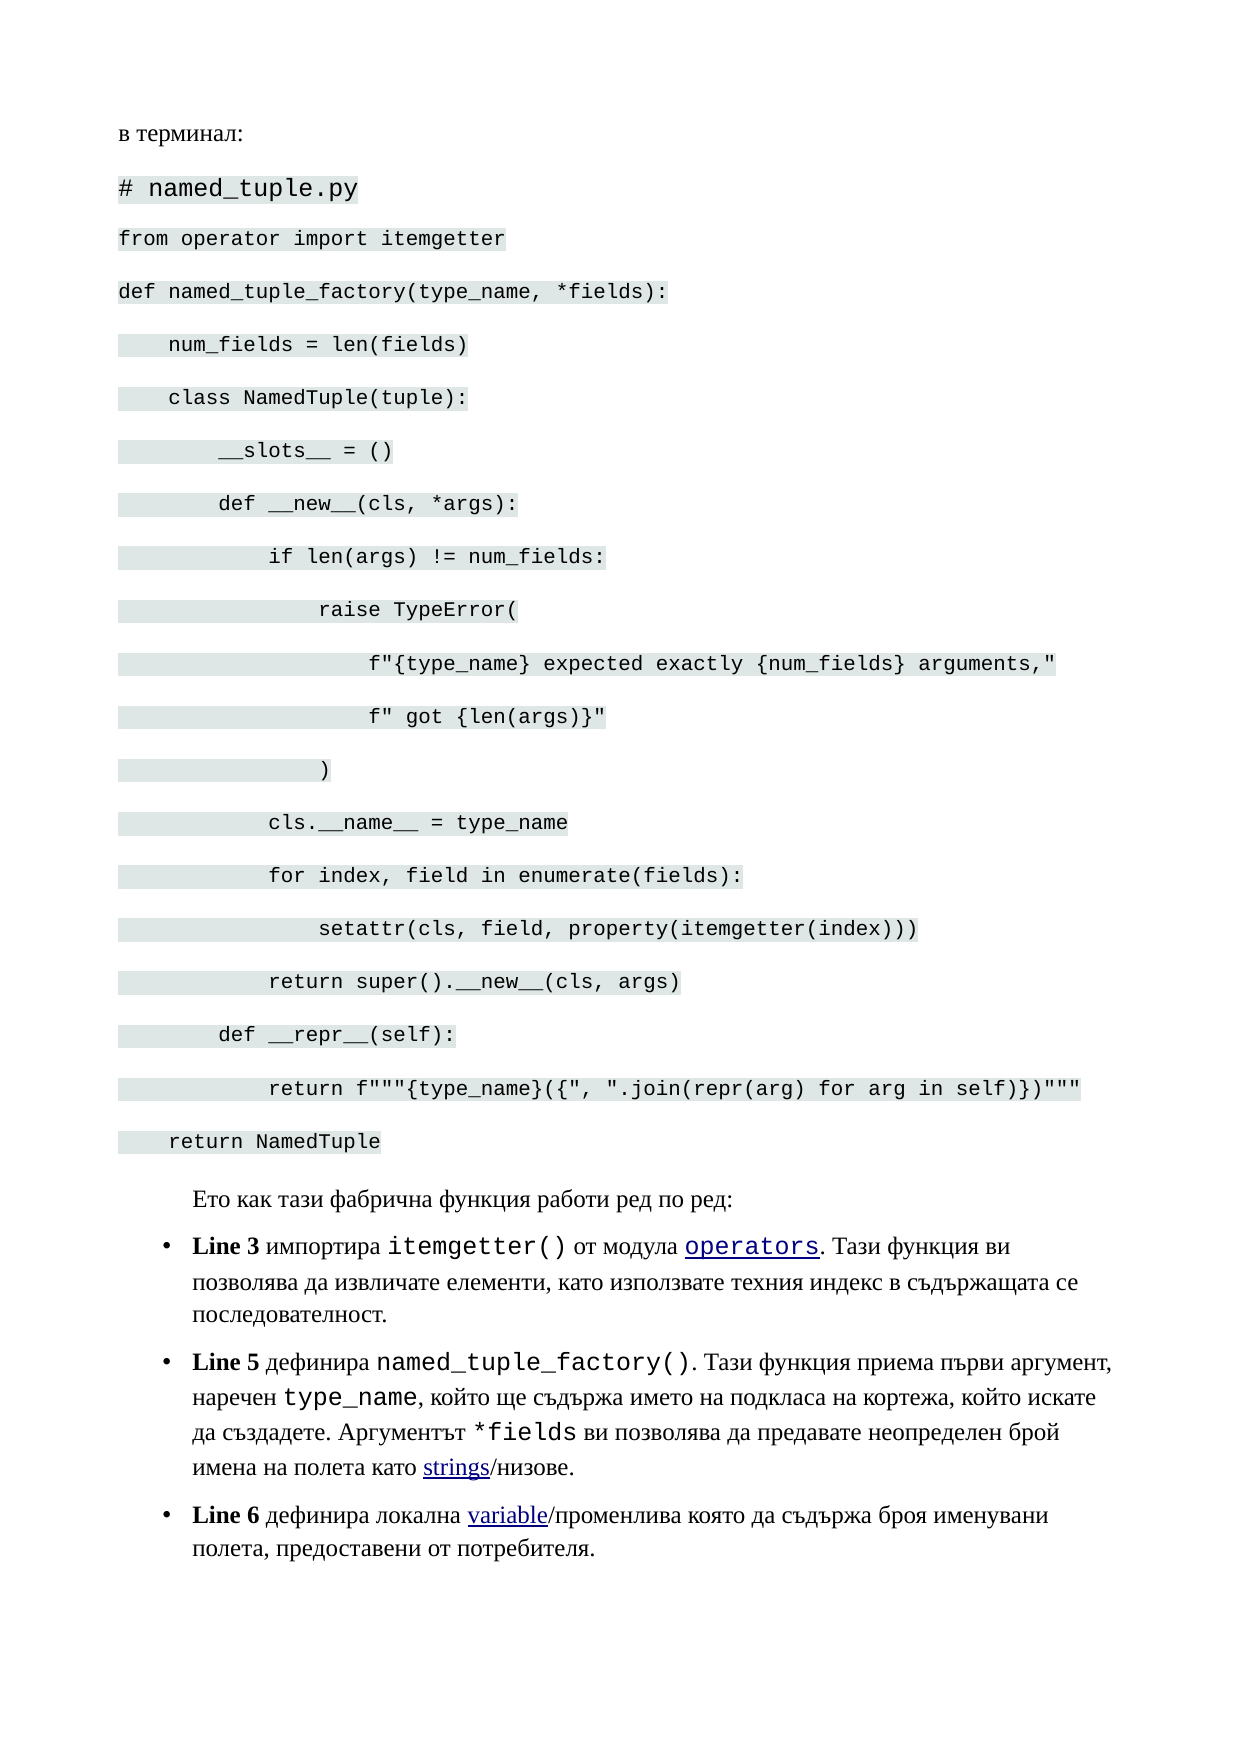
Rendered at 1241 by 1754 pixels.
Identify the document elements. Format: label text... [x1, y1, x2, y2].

text в терминал: [118, 118, 1122, 147]
text for index, field in enumerate(fields): [118, 865, 1122, 889]
text Ето как тази фабрична функция работи ред по ред: [118, 1184, 1122, 1213]
text __slots__ = () [118, 440, 1122, 464]
text # named_tuple.py [118, 176, 1122, 228]
text def named_tuple_factory(type_name, *fields): [118, 281, 1122, 304]
list Line 5 дефинира named_tuple_factory(). Тази функция приема първи аргумент, наречен type_name, който ще съдържа името на подкласа на кортежа, който искате да създадете. Аргументът *fields ви позволява да предавате неопределен брой имена на полета като strings/низове. [162, 1347, 1122, 1481]
text setattr(cls, field, property(itemgetter(index))) [118, 918, 1122, 942]
text if len(args) != num_fields: [118, 546, 1122, 570]
text ) [118, 759, 1122, 782]
text class NamedTuple(tuple): [118, 387, 1122, 411]
text raise TypeError( [118, 599, 1122, 623]
text from operator import itemgetter [118, 228, 1122, 251]
text f" got {len(args)}" [118, 706, 1122, 729]
list Line 6 дефинира локална variable/променлива която да съдържа броя именувани полета, предоставени от потребителя. [162, 1500, 1122, 1562]
text num_fields = len(fields) [118, 334, 1122, 357]
text def __new__(cls, *args): [118, 493, 1122, 517]
text return NamedTuple [118, 1131, 1122, 1154]
text cls.__name__ = type_name [118, 812, 1122, 836]
text return super().__new__(cls, args) [118, 971, 1122, 995]
list Line 3 импортира itemgetter() от модула operators. Тази функция ви позволява да извличате елементи, като използвате техния индекс в съдържащата се последователност. [162, 1231, 1122, 1328]
text def __repr__(self): [118, 1024, 1122, 1048]
text f"{type_name} expected exactly {num_fields} arguments," [118, 653, 1122, 676]
text return f"""{type_name}({", ".join(repr(arg) for arg in self)})""" [118, 1078, 1122, 1101]
